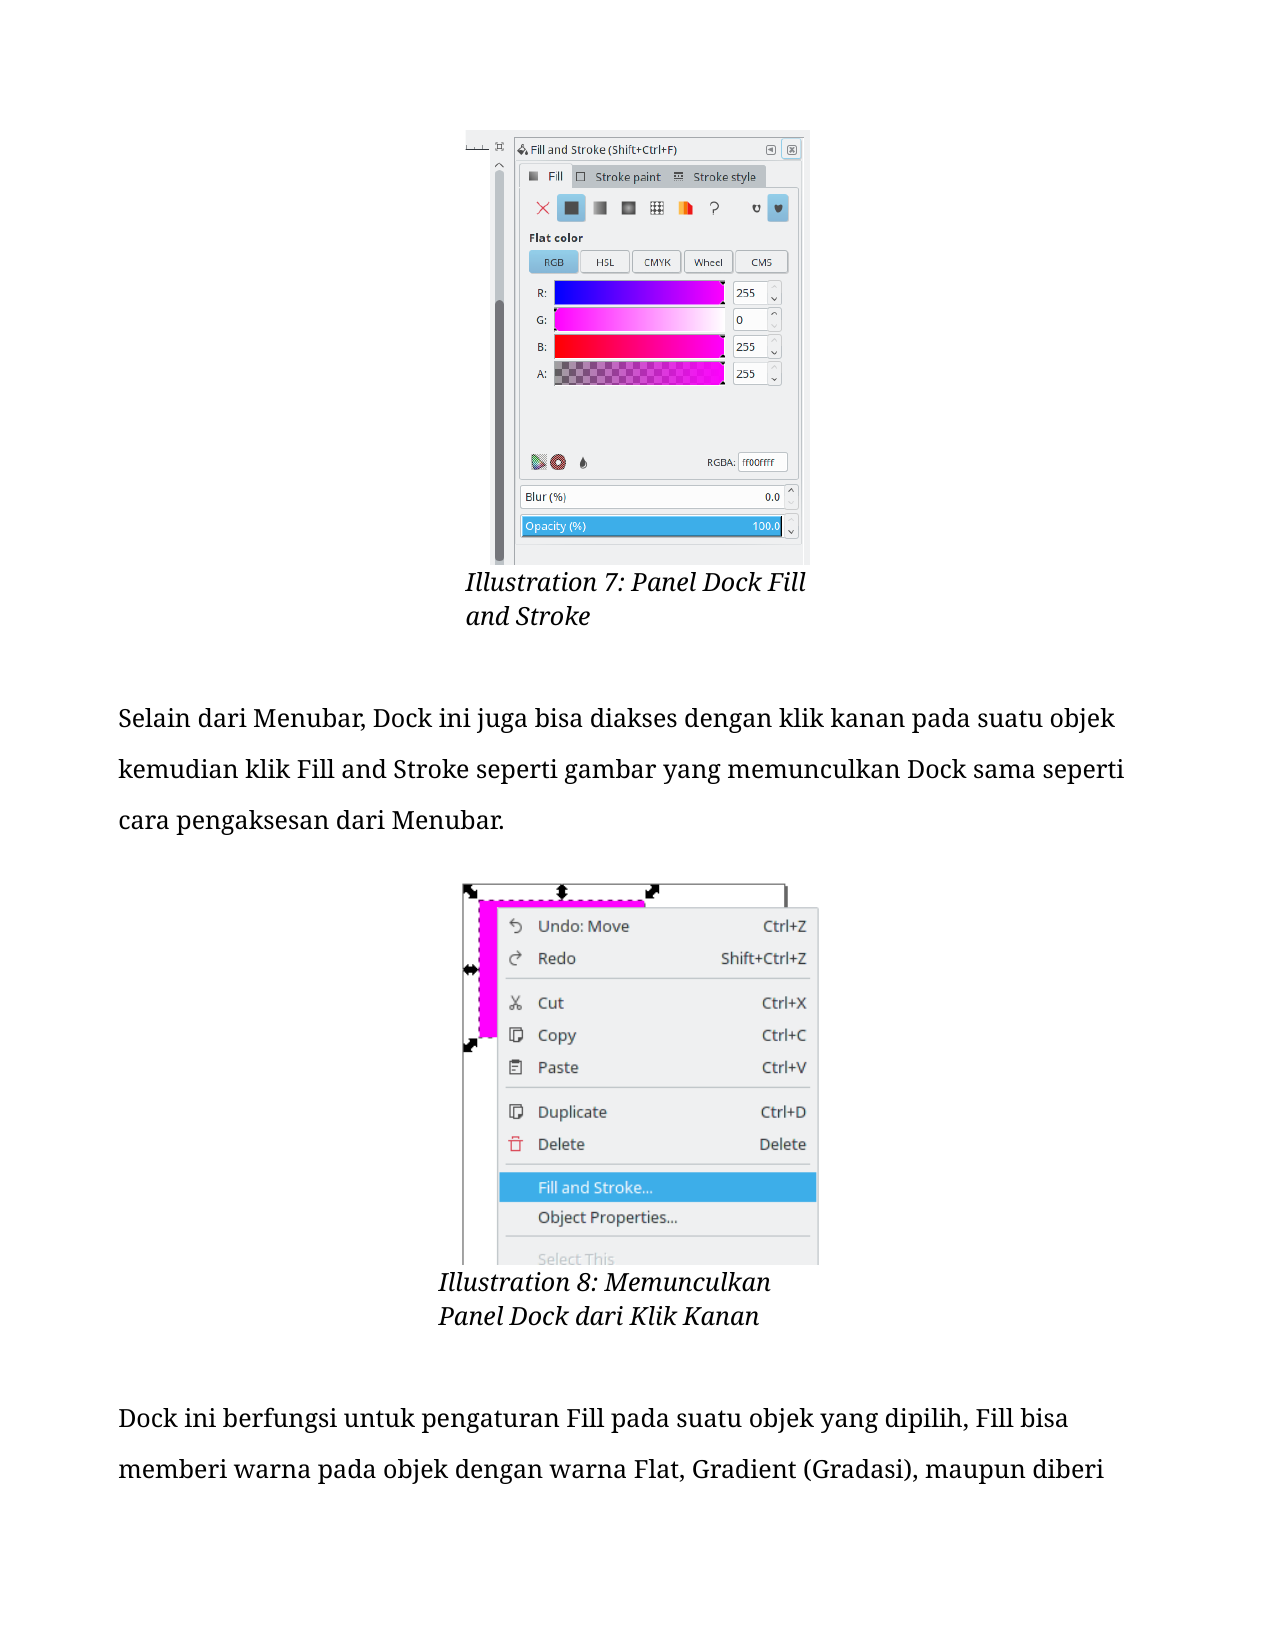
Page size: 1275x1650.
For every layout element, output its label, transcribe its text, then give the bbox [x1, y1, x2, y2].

text Illustration 7: Panel Dock Fill and Stroke [465, 131, 810, 632]
text Selain dari Menubar, Dock ini juga bisa diakses dengan klik kanan pada suatu objek kemudian klik Fill and Stroke seperti gambar yang memunculkan Dock sama seperti cara pengaksesan dari Menubar. [118, 700, 1157, 836]
text Dock ini berfungsi untuk pengaturan Fill pada suatu objek yang dipilih, Fill bisa memberi warna pada objek dengan warna Flat, Gradient (Gradasi), maupun diberi [118, 1401, 1157, 1486]
text Illustration 8: Memunculkan Panel Dock dari Klik Kanan [438, 866, 837, 1333]
picture [770, 130, 810, 565]
picture [496, 866, 763, 1265]
